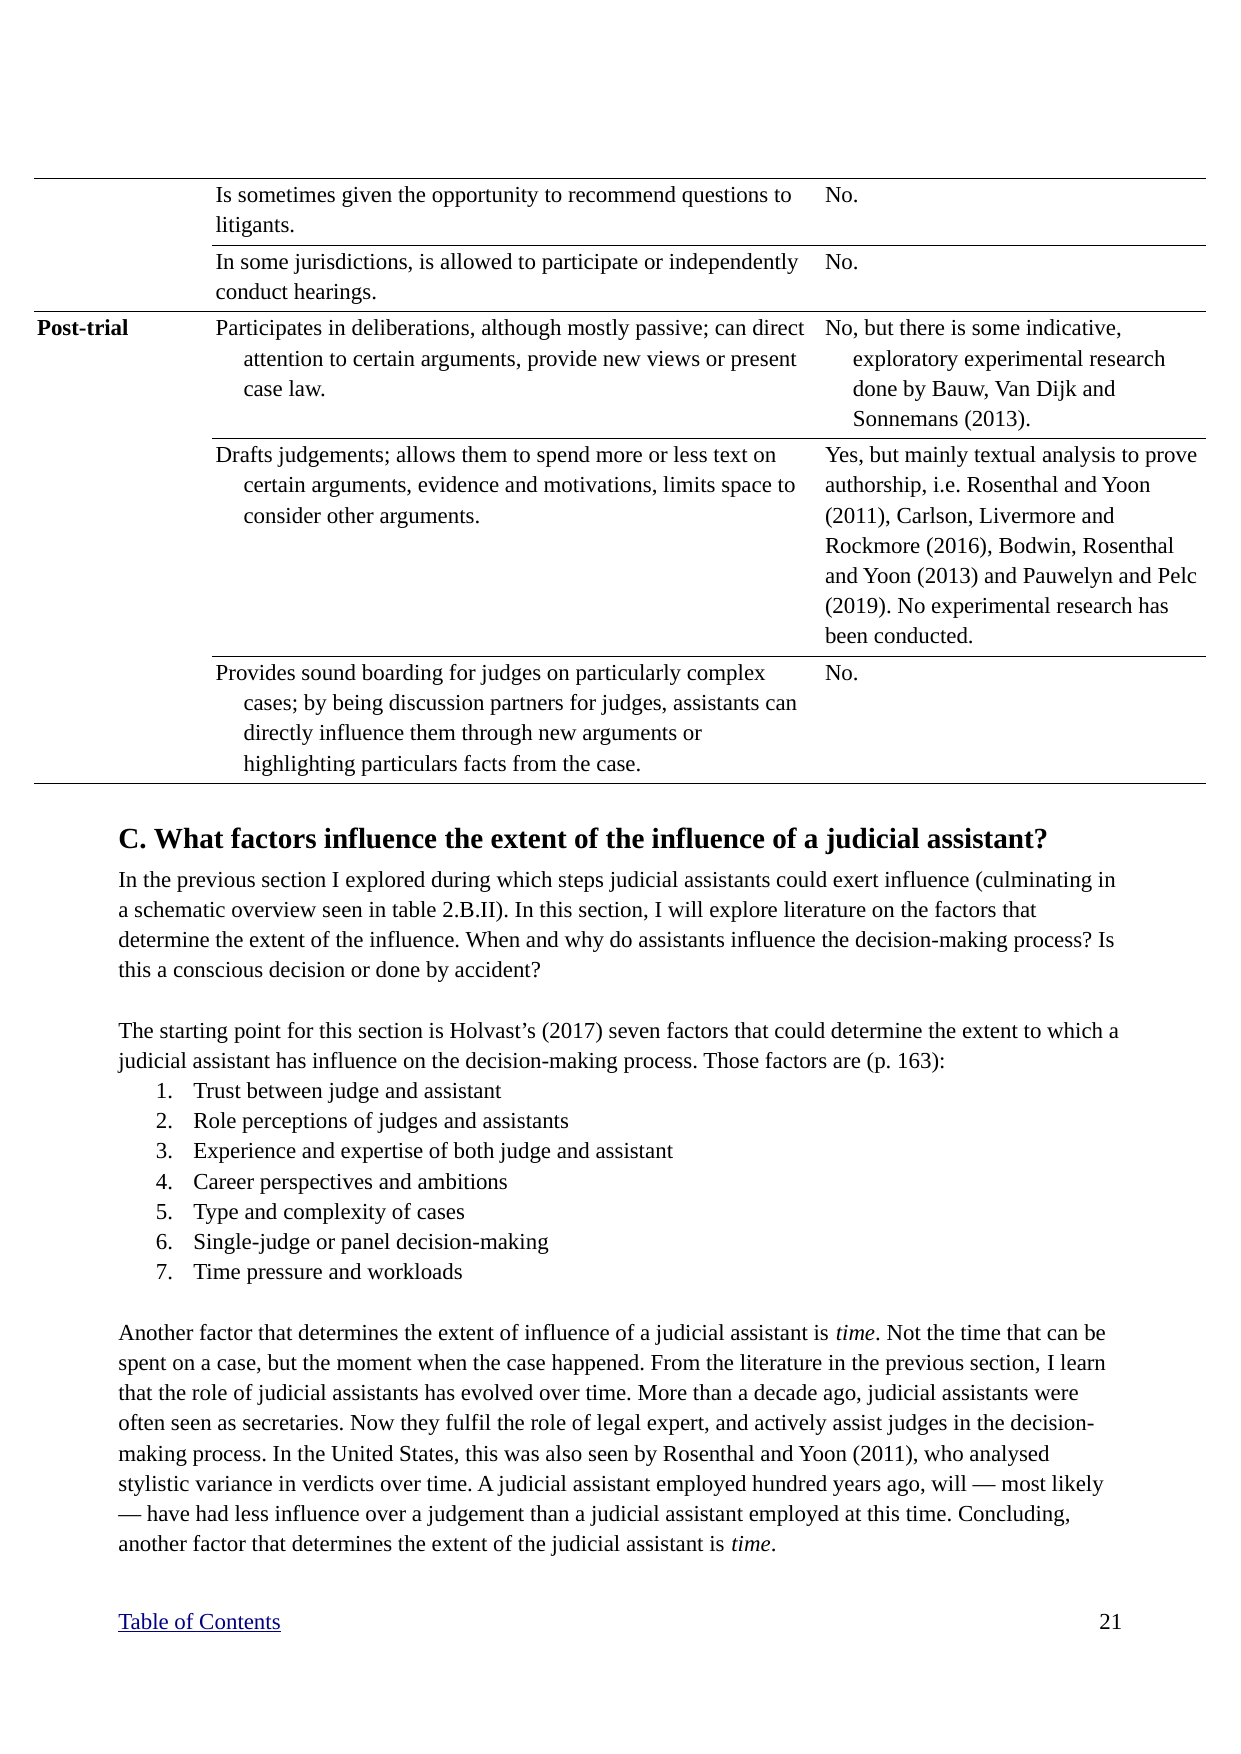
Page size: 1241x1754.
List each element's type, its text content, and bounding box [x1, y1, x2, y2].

subtitle C. What factors influence the extent of the influence of a judicial assistant? [118, 821, 1122, 855]
table_cell Drafts judgements; allows them to spend more or less text on certain arguments, evidence and motivations, limits space to consider other arguments. [212, 439, 822, 656]
list Type and complexity of cases [156, 1198, 1122, 1224]
table_cell Post-trial [34, 312, 212, 783]
table_cell No, but there is some indicative, exploratory experimental research done by Bauw, Van Dijk and Sonnemans (2013). [822, 312, 1206, 438]
list Experience and expertise of both judge and assistant [156, 1137, 1122, 1164]
table_cell No. [822, 179, 1206, 245]
list Time pressure and workloads [156, 1258, 1122, 1285]
list Role perceptions of judges and assistants [156, 1107, 1122, 1134]
table_cell Provides sound boarding for judges on particularly complex cases; by being discussion partners for judges, assistants can directly influence them through new arguments or highlighting particulars facts from the case. [212, 657, 822, 783]
list Single-judge or panel decision-making [156, 1228, 1122, 1254]
table_cell Participates in deliberations, although mostly passive; can direct attention to certain arguments, provide new views or present case law. [212, 312, 822, 438]
text The starting point for this section is Holvast’s (2017) seven factors that could determine the extent to which a judicial assistant has influence on the decision-making process. Those factors are (p. 163): [118, 1017, 1122, 1073]
table_cell No. [822, 657, 1206, 783]
table_cell [34, 179, 212, 311]
table_cell No. [822, 246, 1206, 311]
text In the previous section I explored during which steps judicial assistants could exert influence (culminating in a schematic overview seen in table 2.B.II). In this section, I will explore literature on the factors that determine the extent of the influence. When and why do assistants influence the decision-making process? Is this a conscious decision or done by accident? [118, 866, 1122, 983]
text Another factor that determines the extent of influence of a judicial assistant is time. Not the time that can be spent on a case, but the moment when the case happened. From the literature in the previous section, I learn that the role of judicial assistants has evolved over time. More than a decade ago, judicial assistants were often seen as secretaries. Now they fulfil the role of legal expert, and actively assist judges in the decision-making process. In the United States, this was also seen by Rosenthal and Yoon (2011), who analysed stylistic variance in verdicts over time. A judicial assistant employed hundred years ago, will — most likely — have had less influence over a judgement than a judicial assistant employed at this time. Concluding, another factor that determines the extent of the judicial assistant is time. [118, 1319, 1122, 1557]
table_cell Yes, but mainly textual analysis to prove authorship, i.e. Rosenthal and Yoon (2011), Carlson, Livermore and Rockmore (2016), Bodwin, Rosenthal and Yoon (2013) and Pauwelyn and Pelc (2019). No experimental research has been conducted. [822, 439, 1206, 656]
table_cell In some jurisdictions, is allowed to participate or independently conduct hearings. [212, 246, 822, 311]
list Career perspectives and ambitions [156, 1168, 1122, 1194]
table_cell Is sometimes given the opportunity to recommend questions to litigants. [212, 179, 822, 245]
list Trust between judge and assistant [156, 1077, 1122, 1103]
